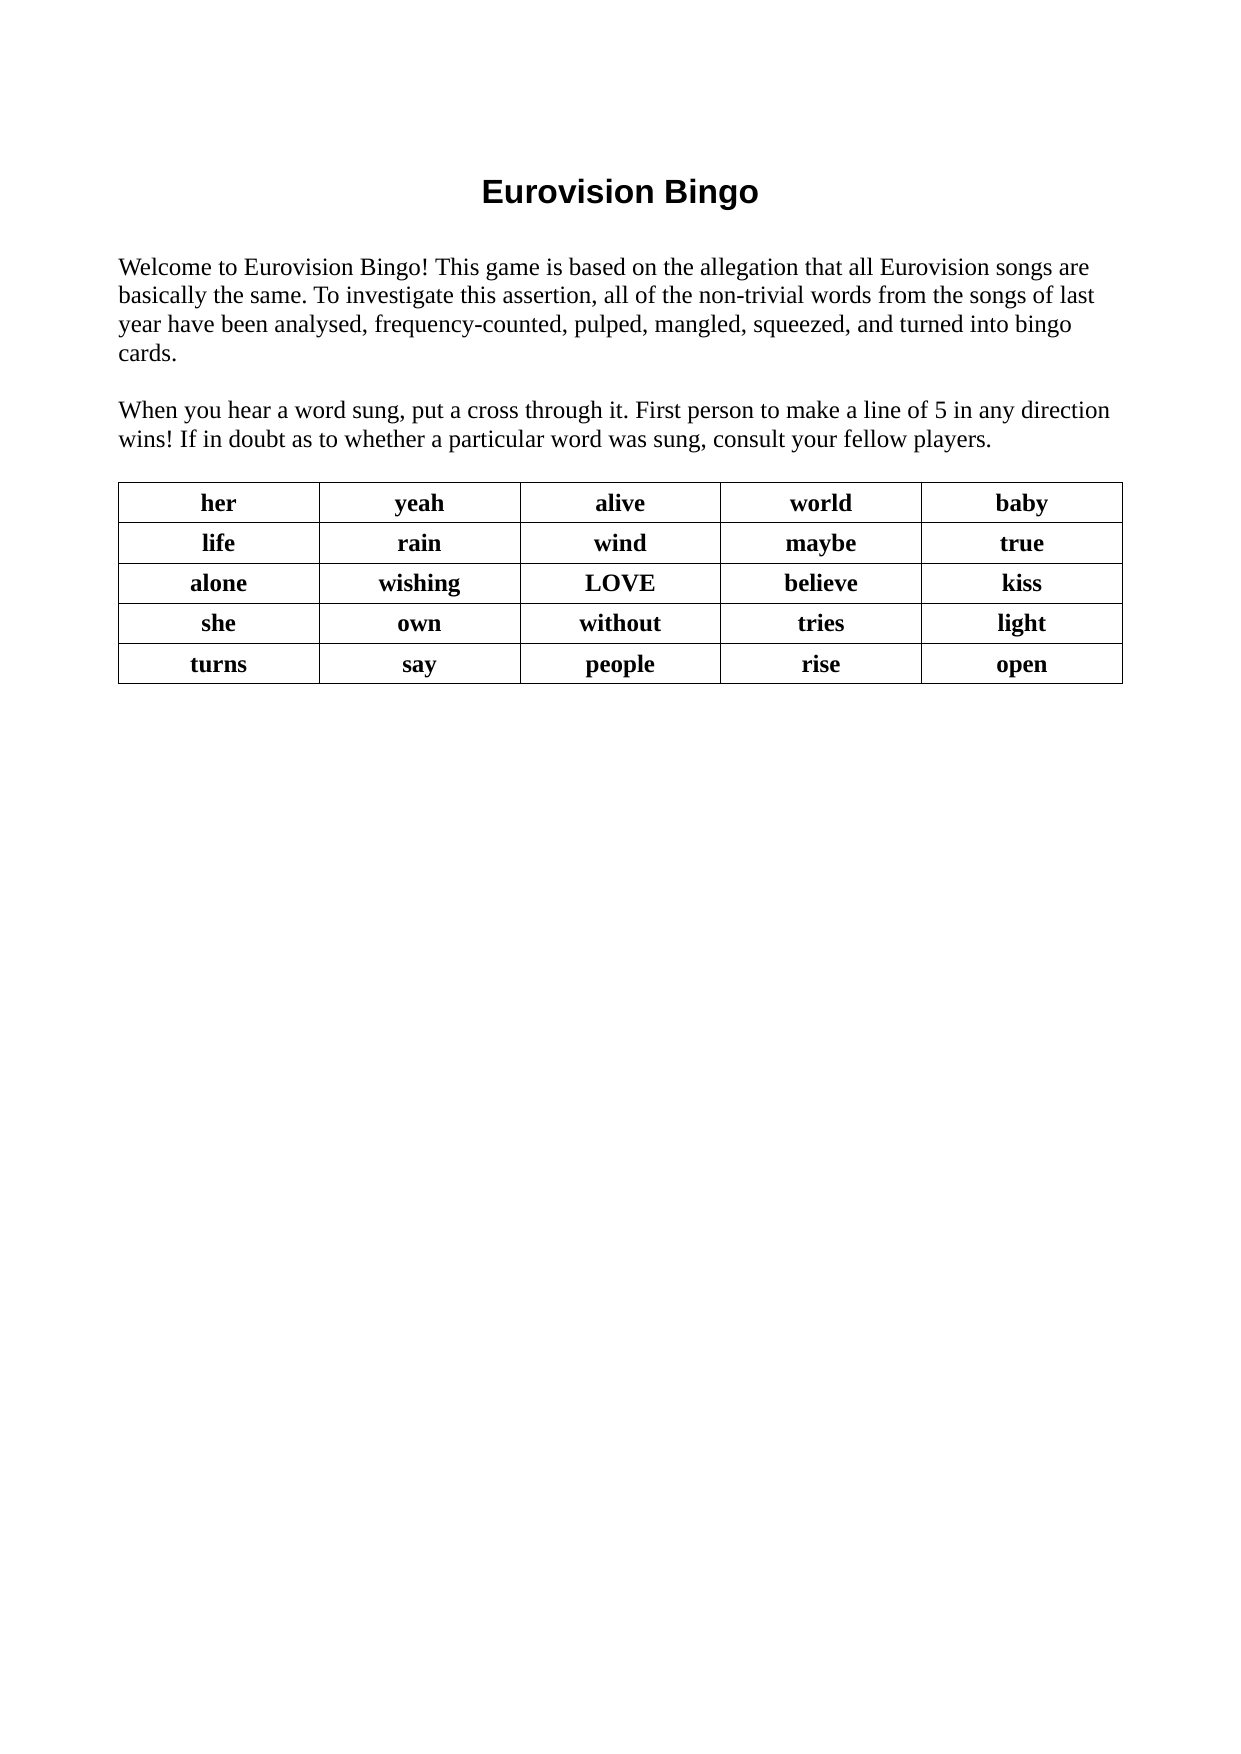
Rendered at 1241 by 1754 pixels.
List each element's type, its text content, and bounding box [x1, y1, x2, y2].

table_cell light [922, 604, 1122, 643]
table_cell true [922, 523, 1122, 562]
table_header yeah [320, 483, 520, 522]
table_cell tries [721, 604, 921, 643]
table_cell turns [119, 644, 319, 683]
table_cell maybe [721, 523, 921, 562]
table_cell kiss [922, 564, 1122, 603]
table_cell wind [521, 523, 720, 562]
table_cell say [320, 644, 520, 683]
table_cell rain [320, 523, 520, 562]
table_cell believe [721, 564, 921, 603]
table_header alive [521, 483, 720, 522]
table_cell without [521, 604, 720, 643]
text When you hear a word sung, put a cross through it. First person to make a line of 5 in any direction wins! If in doubt as to whether a particular word was sung, consult your fellow players. [118, 396, 1122, 453]
table_cell she [119, 604, 319, 643]
table_cell LOVE [521, 564, 720, 603]
table_cell rise [721, 644, 921, 683]
table_header her [119, 483, 319, 522]
table_cell life [119, 523, 319, 562]
table_cell alone [119, 564, 319, 603]
subtitle Eurovision Bingo [118, 172, 1122, 211]
table_header baby [922, 483, 1122, 522]
table_cell wishing [320, 564, 520, 603]
table_cell own [320, 604, 520, 643]
table_header world [721, 483, 921, 522]
text Welcome to Eurovision Bingo! This game is based on the allegation that all Eurovision songs are basically the same. To investigate this assertion, all of the non-trivial words from the songs of last year have been analysed, frequency-counted, pulped, mangled, squeezed, and turned into bingo cards. [118, 252, 1122, 367]
table_cell people [521, 644, 720, 683]
table_cell open [922, 644, 1122, 683]
